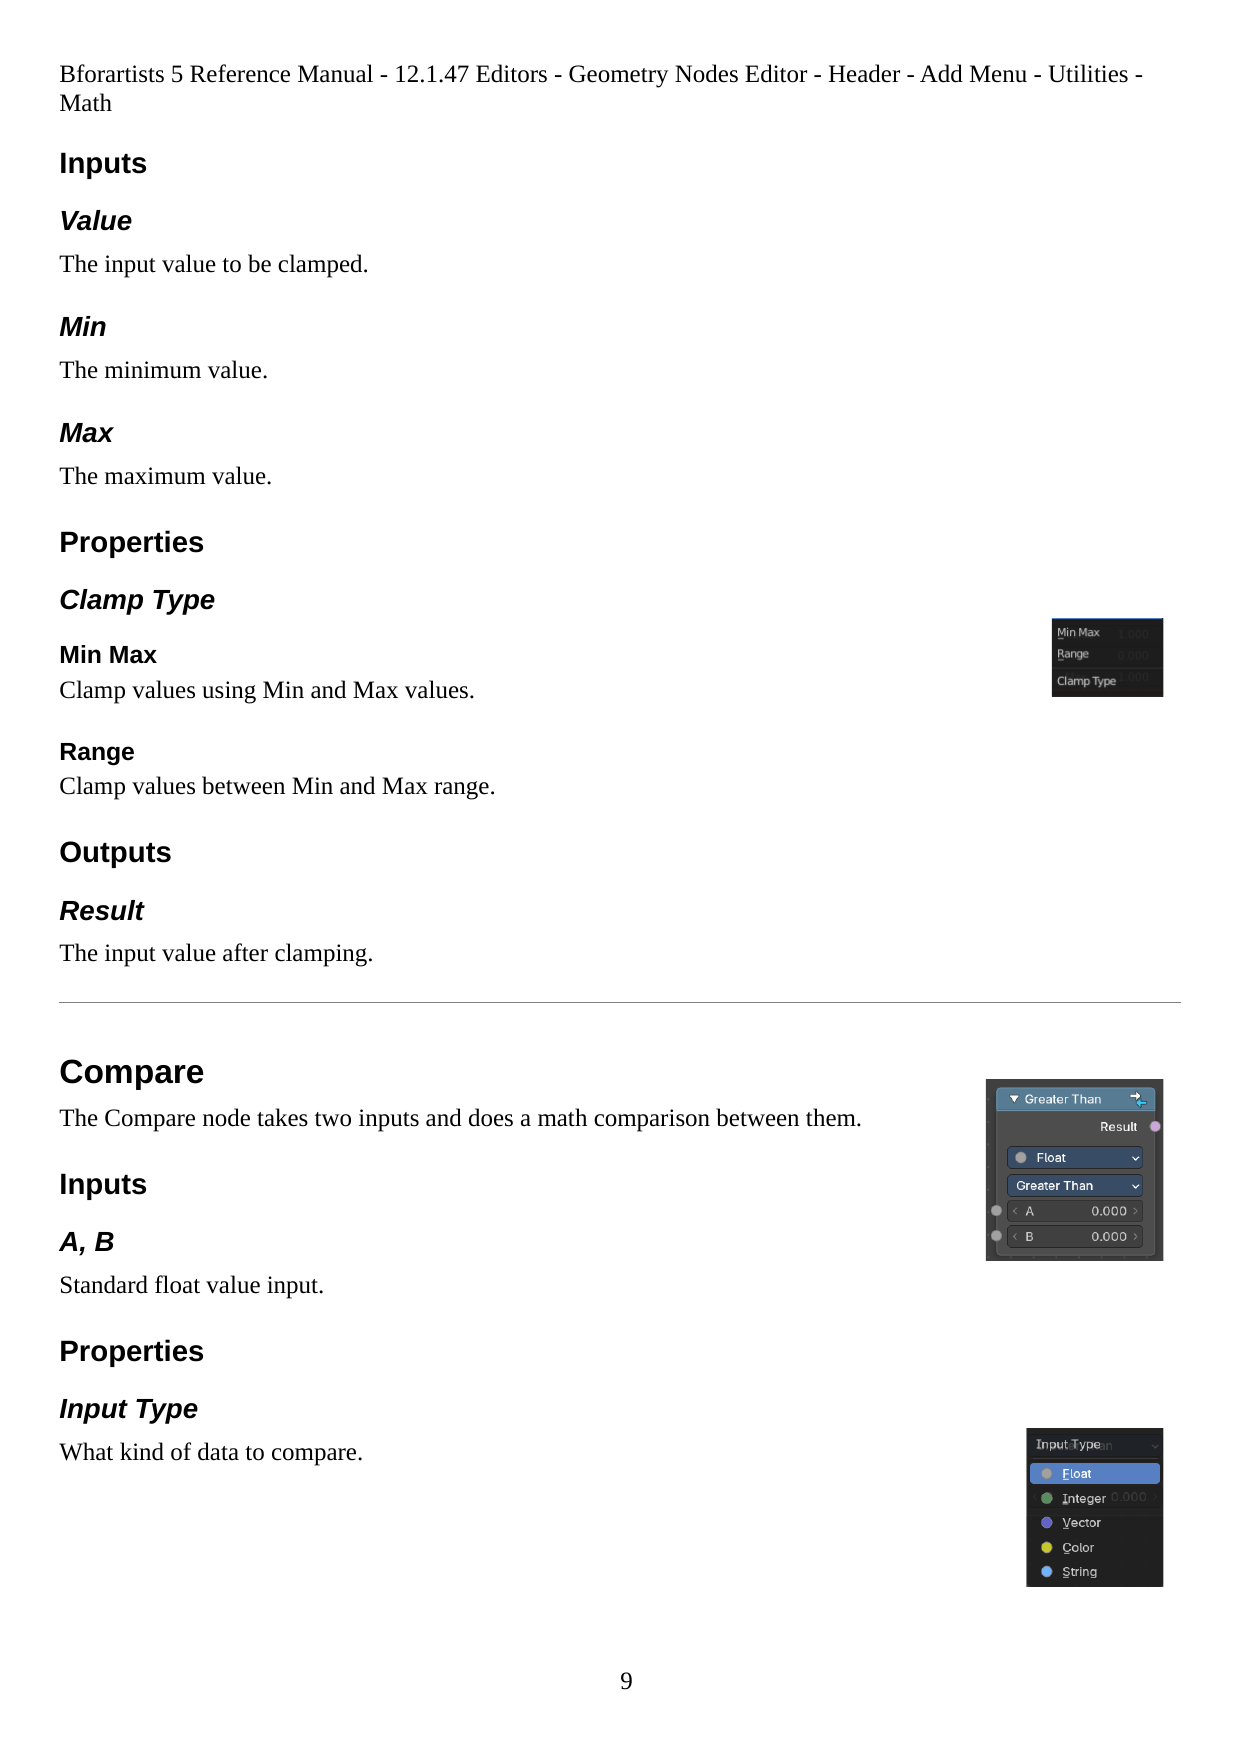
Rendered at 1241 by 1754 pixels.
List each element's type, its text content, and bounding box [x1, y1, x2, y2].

subtitle Clamp Type [59, 583, 1181, 615]
subtitle Compare [59, 1052, 1181, 1091]
text The maximum value. [59, 461, 1181, 490]
subtitle Outputs [59, 835, 1181, 869]
picture [1026, 1428, 1164, 1587]
subtitle Inputs [59, 1167, 985, 1201]
text The Compare node takes two inputs and does a math comparison between them. [59, 1103, 985, 1132]
subtitle Min [59, 311, 1181, 343]
subtitle Range [59, 737, 1181, 765]
text The minimum value. [59, 355, 1181, 384]
subtitle A, B [59, 1226, 985, 1258]
subtitle [1164, 640, 1181, 669]
text Clamp values using Min and Max values. [59, 675, 1181, 704]
picture [1051, 618, 1164, 697]
text The input value to be clamped. [59, 249, 1181, 278]
subtitle [1164, 1167, 1181, 1201]
text The input value after clamping. [59, 938, 1181, 967]
subtitle Properties [59, 525, 1181, 558]
subtitle Min Max [59, 640, 1051, 669]
text Standard float value input. [59, 1270, 1181, 1299]
subtitle Value [59, 205, 1181, 237]
text Clamp values between Min and Max range. [59, 771, 1181, 800]
subtitle Max [59, 417, 1181, 448]
subtitle Input Type [59, 1393, 1181, 1424]
subtitle Properties [59, 1334, 1181, 1368]
picture [985, 1079, 1164, 1261]
subtitle Inputs [59, 146, 1181, 180]
text What kind of data to compare. [59, 1437, 1026, 1466]
subtitle Result [59, 894, 1181, 926]
subtitle [1164, 1226, 1181, 1258]
